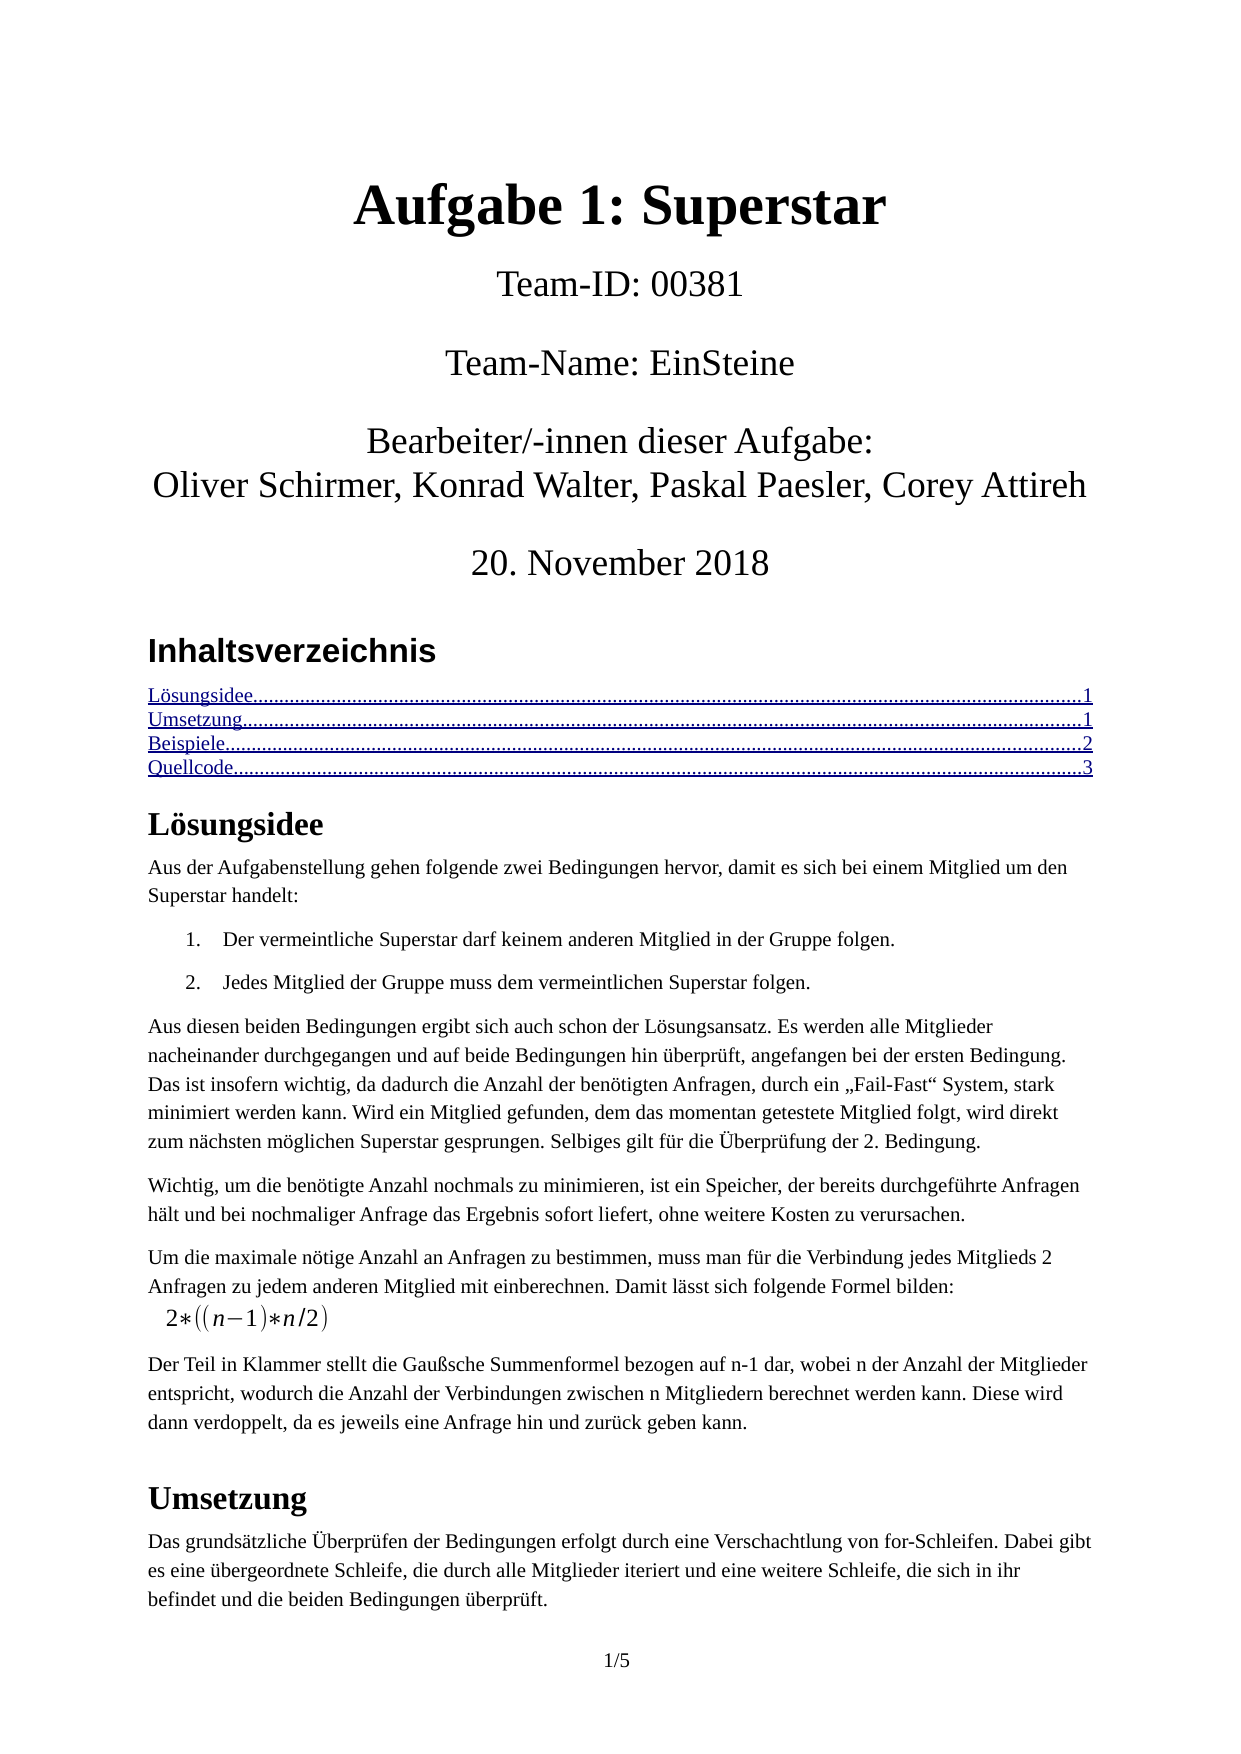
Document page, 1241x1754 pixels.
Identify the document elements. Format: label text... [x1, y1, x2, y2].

text Beispiele 2 [148, 731, 1093, 751]
text Das grundsätzliche Überprüfen der Bedingungen erfolgt durch eine Verschachtlung von for-Schleifen. Dabei gibt es eine übergeordnete Schleife, die durch alle Mitglieder iteriert und eine weitere Schleife, die sich in ihr befindet und die beiden Bedingungen überprüft. [148, 1529, 1093, 1611]
text Umsetzung 1 [148, 707, 1093, 727]
list Der vermeintliche Superstar darf keinem anderen Mitglied in der Gruppe folgen. [185, 927, 1093, 951]
subtitle Umsetzung [148, 1478, 1093, 1516]
subtitle Lösungsidee [148, 804, 1093, 842]
subtitle Bearbeiter/-innen dieser Aufgabe: Oliver Schirmer, Konrad Walter, Paskal Paesler, Corey Attireh [148, 419, 1093, 505]
text Aus der Aufgabenstellung gehen folgende zwei Bedingungen hervor, damit es sich bei einem Mitglied um den Superstar handelt: [148, 854, 1093, 907]
text Aus diesen beiden Bedingungen ergibt sich auch schon der Lösungsansatz. Es werden alle Mitglieder nacheinander durchgegangen und auf beide Bedingungen hin überprüft, angefangen bei der ersten Bedingung. Das ist insofern wichtig, da dadurch die Anzahl der benötigten Anfragen, durch ein „Fail-Fast“ System, stark minimiert werden kann. Wird ein Mitglied gefunden, dem das momentan getestete Mitglied folgt, wird direkt zum nächsten möglichen Superstar gesprungen. Selbiges gilt für die Überprüfung der 2. Bedingung. [148, 1014, 1093, 1153]
subtitle Team-ID: 00381 [148, 262, 1093, 305]
text Der Teil in Klammer stellt die Gaußsche Summenformel bezogen auf n-1 dar, wobei n der Anzahl der Mitglieder entspricht, wodurch die Anzahl der Verbindungen zwischen n Mitgliedern berechnet werden kann. Diese wird dann verdoppelt, da es jeweils eine Anfrage hin und zurück geben kann. [148, 1352, 1093, 1434]
subtitle Team-Name: EinSteine [148, 340, 1093, 383]
subtitle Inhaltsverzeichnis [148, 632, 1093, 670]
list Jedes Mitglied der Gruppe muss dem vermeintlichen Superstar folgen. [185, 970, 1093, 994]
title Aufgabe 1: Superstar [148, 170, 1093, 237]
text Um die maximale nötige Anzahl an Anfragen zu bestimmen, muss man für die Verbindung jedes Mitglieds 2 Anfragen zu jedem anderen Mitglied mit einberechnen. Damit lässt sich folgende Formel bilden: [148, 1245, 1093, 1332]
text Wichtig, um die benötigte Anzahl nochmals zu minimieren, ist ein Speicher, der bereits durchgeführte Anfragen hält und bei nochmaliger Anfrage das Ergebnis sofort liefert, ohne weitere Kosten zu verursachen. [148, 1173, 1093, 1226]
text Quellcode 3 [148, 755, 1093, 775]
subtitle 20. November 2018 [148, 541, 1093, 584]
text Lösungsidee 1 [148, 682, 1093, 703]
